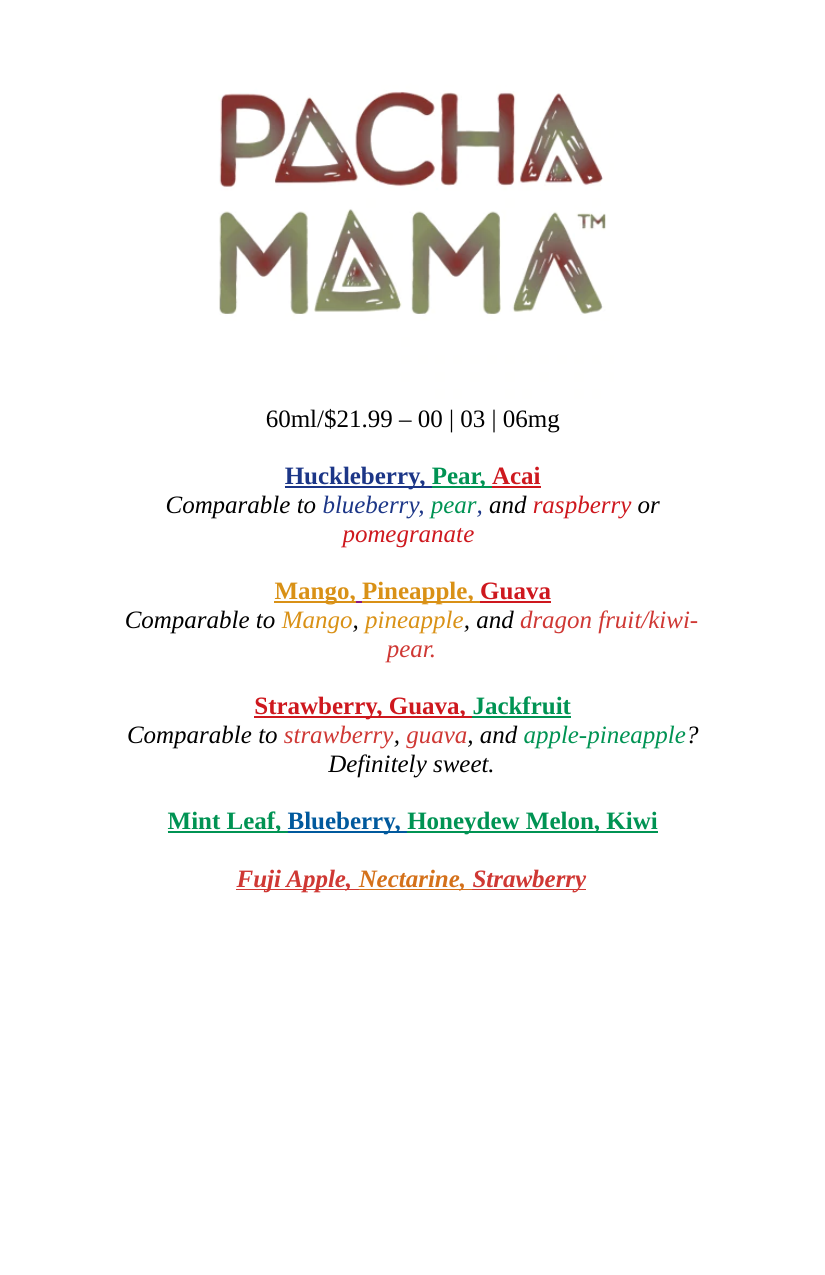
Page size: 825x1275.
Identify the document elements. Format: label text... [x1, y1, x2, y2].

text Strawberry, Guava, Jackfruit [118, 691, 707, 720]
text 60ml/$21.99 – 00 | 03 | 06mg [118, 118, 707, 433]
text Mango, Pineapple, Guava Comparable to Mango, pineapple, and dragon fruit/kiwi-pear. [118, 576, 707, 663]
text Mint Leaf, Blueberry, Honeydew Melon, Kiwi [118, 806, 707, 835]
text Comparable to strawberry, guava, and apple-pineapple? Definitely sweet. [118, 720, 707, 778]
text Huckleberry, Pear, Acai Comparable to blueberry, pear, and raspberry or pomegranate [118, 461, 707, 548]
text Fuji Apple, Nectarine, Strawberry [118, 864, 707, 893]
picture [210, 0, 615, 404]
